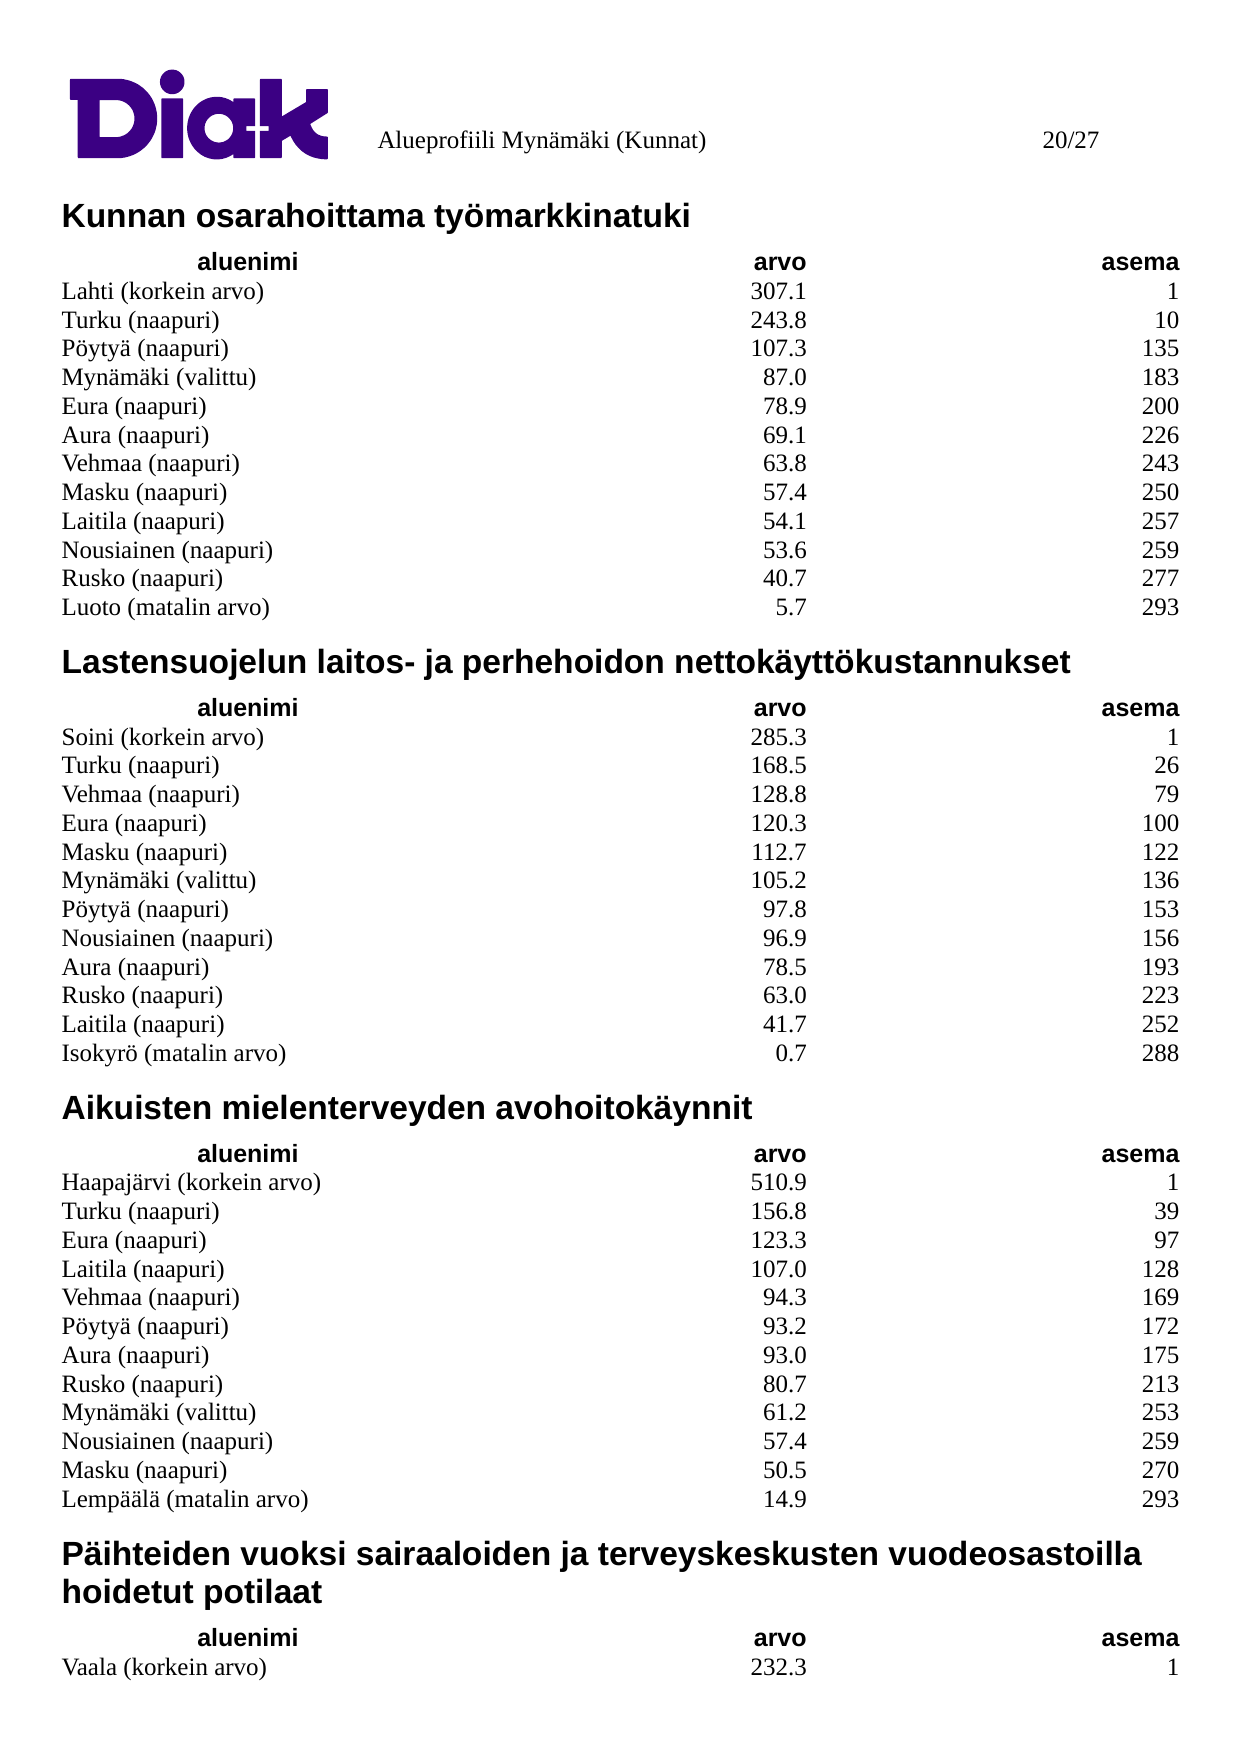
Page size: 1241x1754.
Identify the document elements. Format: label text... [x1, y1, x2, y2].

table_cell 80.7 [434, 1369, 806, 1397]
table_cell 510.9 [434, 1168, 806, 1196]
table_cell Mynämäki (valittu) [61, 866, 434, 894]
table_cell 156.8 [434, 1196, 806, 1225]
table_cell 105.2 [434, 866, 806, 894]
table_cell Mynämäki (valittu) [61, 1398, 434, 1426]
table_header arvo [434, 693, 806, 722]
subtitle Päihteiden vuoksi sairaaloiden ja terveyskeskusten vuodeosastoilla hoidetut potilaat [61, 1533, 1179, 1611]
table_cell Vehmaa (naapuri) [61, 779, 434, 808]
table_cell 293 [806, 592, 1179, 621]
table_cell 123.3 [434, 1225, 806, 1254]
table_cell Eura (naapuri) [61, 808, 434, 837]
table_cell Nousiainen (naapuri) [61, 923, 434, 952]
table_cell 226 [806, 420, 1179, 448]
table_header asema [806, 247, 1179, 276]
table_cell 1 [806, 722, 1179, 751]
table_cell 253 [806, 1398, 1179, 1426]
table_cell Laitila (naapuri) [61, 1254, 434, 1282]
table_cell 0.7 [434, 1038, 806, 1067]
table_cell 285.3 [434, 722, 806, 751]
subtitle Aikuisten mielenterveyden avohoitokäynnit [61, 1088, 1179, 1126]
table_cell 96.9 [434, 923, 806, 952]
table_cell 243.8 [434, 305, 806, 333]
table_cell Aura (naapuri) [61, 420, 434, 448]
table_cell Luoto (matalin arvo) [61, 592, 434, 621]
table_cell Aura (naapuri) [61, 952, 434, 981]
table_cell 97 [806, 1225, 1179, 1254]
table_cell 259 [806, 535, 1179, 563]
table_cell 10 [806, 305, 1179, 333]
table_cell 57.4 [434, 477, 806, 506]
table_cell 5.7 [434, 592, 806, 621]
table_cell 257 [806, 506, 1179, 535]
table_cell 232.3 [434, 1652, 806, 1681]
table_cell Pöytyä (naapuri) [61, 334, 434, 362]
table_cell 107.0 [434, 1254, 806, 1282]
table_cell 175 [806, 1340, 1179, 1369]
table_cell 243 [806, 449, 1179, 477]
table_cell 53.6 [434, 535, 806, 563]
table_cell Laitila (naapuri) [61, 1009, 434, 1038]
table_cell 252 [806, 1009, 1179, 1038]
table_cell 250 [806, 477, 1179, 506]
table_cell Pöytyä (naapuri) [61, 894, 434, 923]
table_cell Masku (naapuri) [61, 1455, 434, 1484]
table_header arvo [434, 247, 806, 276]
table_cell Nousiainen (naapuri) [61, 535, 434, 563]
subtitle Lastensuojelun laitos- ja perhehoidon nettokäyttökustannukset [61, 642, 1179, 681]
table_header asema [806, 1623, 1179, 1652]
table_cell 172 [806, 1311, 1179, 1340]
table_cell Lempäälä (matalin arvo) [61, 1484, 434, 1512]
table_header aluenimi [61, 693, 434, 722]
table_cell 93.0 [434, 1340, 806, 1369]
table_cell 40.7 [434, 564, 806, 592]
subtitle Kunnan osarahoittama työmarkkinatuki [61, 196, 1179, 235]
table_header arvo [434, 1623, 806, 1652]
table_header aluenimi [61, 1623, 434, 1652]
table_header aluenimi [61, 1139, 434, 1167]
table_cell 153 [806, 894, 1179, 923]
table_cell 1 [806, 276, 1179, 305]
table_cell Vehmaa (naapuri) [61, 1283, 434, 1311]
table_cell 50.5 [434, 1455, 806, 1484]
table_cell 168.5 [434, 751, 806, 779]
table_cell Turku (naapuri) [61, 305, 434, 333]
table_header asema [806, 693, 1179, 722]
table_cell 128 [806, 1254, 1179, 1282]
table_cell Pöytyä (naapuri) [61, 1311, 434, 1340]
table_cell 307.1 [434, 276, 806, 305]
table_cell 39 [806, 1196, 1179, 1225]
table_cell Eura (naapuri) [61, 1225, 434, 1254]
table_cell 57.4 [434, 1426, 806, 1455]
table_cell 270 [806, 1455, 1179, 1484]
table_header arvo [434, 1139, 806, 1167]
table_cell 136 [806, 866, 1179, 894]
table_cell 156 [806, 923, 1179, 952]
table_cell 100 [806, 808, 1179, 837]
table_cell 193 [806, 952, 1179, 981]
table_cell Rusko (naapuri) [61, 564, 434, 592]
table_cell 200 [806, 391, 1179, 420]
table_cell Turku (naapuri) [61, 1196, 434, 1225]
table_cell Masku (naapuri) [61, 837, 434, 866]
table_cell 78.5 [434, 952, 806, 981]
table_cell 120.3 [434, 808, 806, 837]
table_cell 61.2 [434, 1398, 806, 1426]
table_cell Rusko (naapuri) [61, 1369, 434, 1397]
table_cell 78.9 [434, 391, 806, 420]
table_cell 63.0 [434, 981, 806, 1009]
table_cell Haapajärvi (korkein arvo) [61, 1168, 434, 1196]
table_header asema [806, 1139, 1179, 1167]
table_cell 41.7 [434, 1009, 806, 1038]
table_cell 183 [806, 362, 1179, 391]
table_cell 213 [806, 1369, 1179, 1397]
table_cell 97.8 [434, 894, 806, 923]
table_cell 14.9 [434, 1484, 806, 1512]
table_cell 128.8 [434, 779, 806, 808]
table_cell 79 [806, 779, 1179, 808]
table_cell Isokyrö (matalin arvo) [61, 1038, 434, 1067]
table_cell 69.1 [434, 420, 806, 448]
table_cell Vaala (korkein arvo) [61, 1652, 434, 1681]
table_cell 112.7 [434, 837, 806, 866]
table_cell 1 [806, 1652, 1179, 1681]
table_header aluenimi [61, 247, 434, 276]
table_cell 135 [806, 334, 1179, 362]
table_cell Laitila (naapuri) [61, 506, 434, 535]
table_cell 26 [806, 751, 1179, 779]
table_cell 63.8 [434, 449, 806, 477]
table_cell Rusko (naapuri) [61, 981, 434, 1009]
table_cell Aura (naapuri) [61, 1340, 434, 1369]
table_cell Mynämäki (valittu) [61, 362, 434, 391]
table_cell Vehmaa (naapuri) [61, 449, 434, 477]
table_cell Turku (naapuri) [61, 751, 434, 779]
table_cell Lahti (korkein arvo) [61, 276, 434, 305]
table_cell 277 [806, 564, 1179, 592]
table_cell Eura (naapuri) [61, 391, 434, 420]
table_cell 223 [806, 981, 1179, 1009]
table_cell 107.3 [434, 334, 806, 362]
table_cell Soini (korkein arvo) [61, 722, 434, 751]
table_cell 94.3 [434, 1283, 806, 1311]
table_cell Masku (naapuri) [61, 477, 434, 506]
table_cell 1 [806, 1168, 1179, 1196]
table_cell 122 [806, 837, 1179, 866]
table_cell 259 [806, 1426, 1179, 1455]
table_cell 293 [806, 1484, 1179, 1512]
table_cell 93.2 [434, 1311, 806, 1340]
table_cell Nousiainen (naapuri) [61, 1426, 434, 1455]
table_cell 288 [806, 1038, 1179, 1067]
table_cell 87.0 [434, 362, 806, 391]
table_cell 54.1 [434, 506, 806, 535]
table_cell 169 [806, 1283, 1179, 1311]
